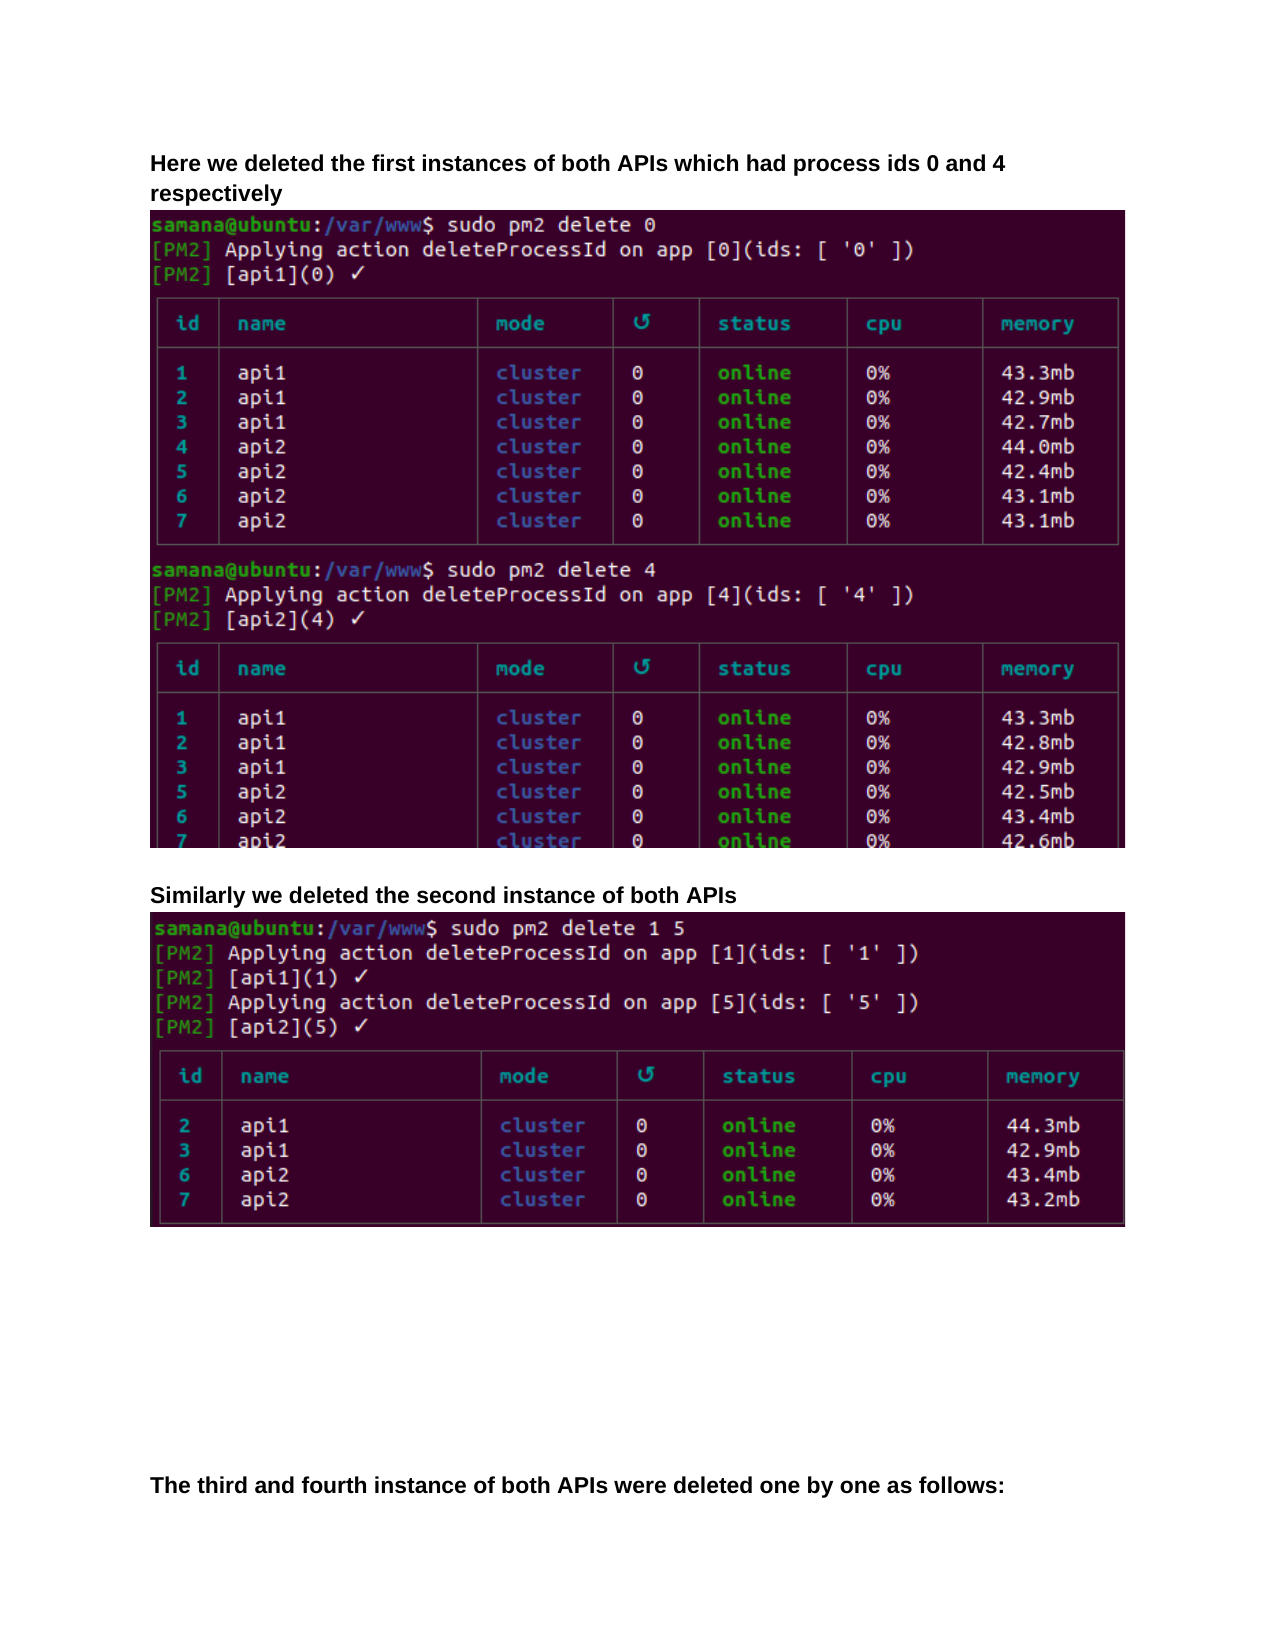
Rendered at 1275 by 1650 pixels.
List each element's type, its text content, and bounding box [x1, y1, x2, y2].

text Here we deleted the first instances of both APIs which had process ids 0 and 4 respectively [150, 150, 1125, 207]
text The third and fourth instance of both APIs were deleted one by one as follows: [150, 1472, 1125, 1499]
text Similarly we deleted the second instance of both APIs [150, 882, 1125, 908]
picture [150, 210, 1125, 848]
picture [150, 912, 1125, 1227]
